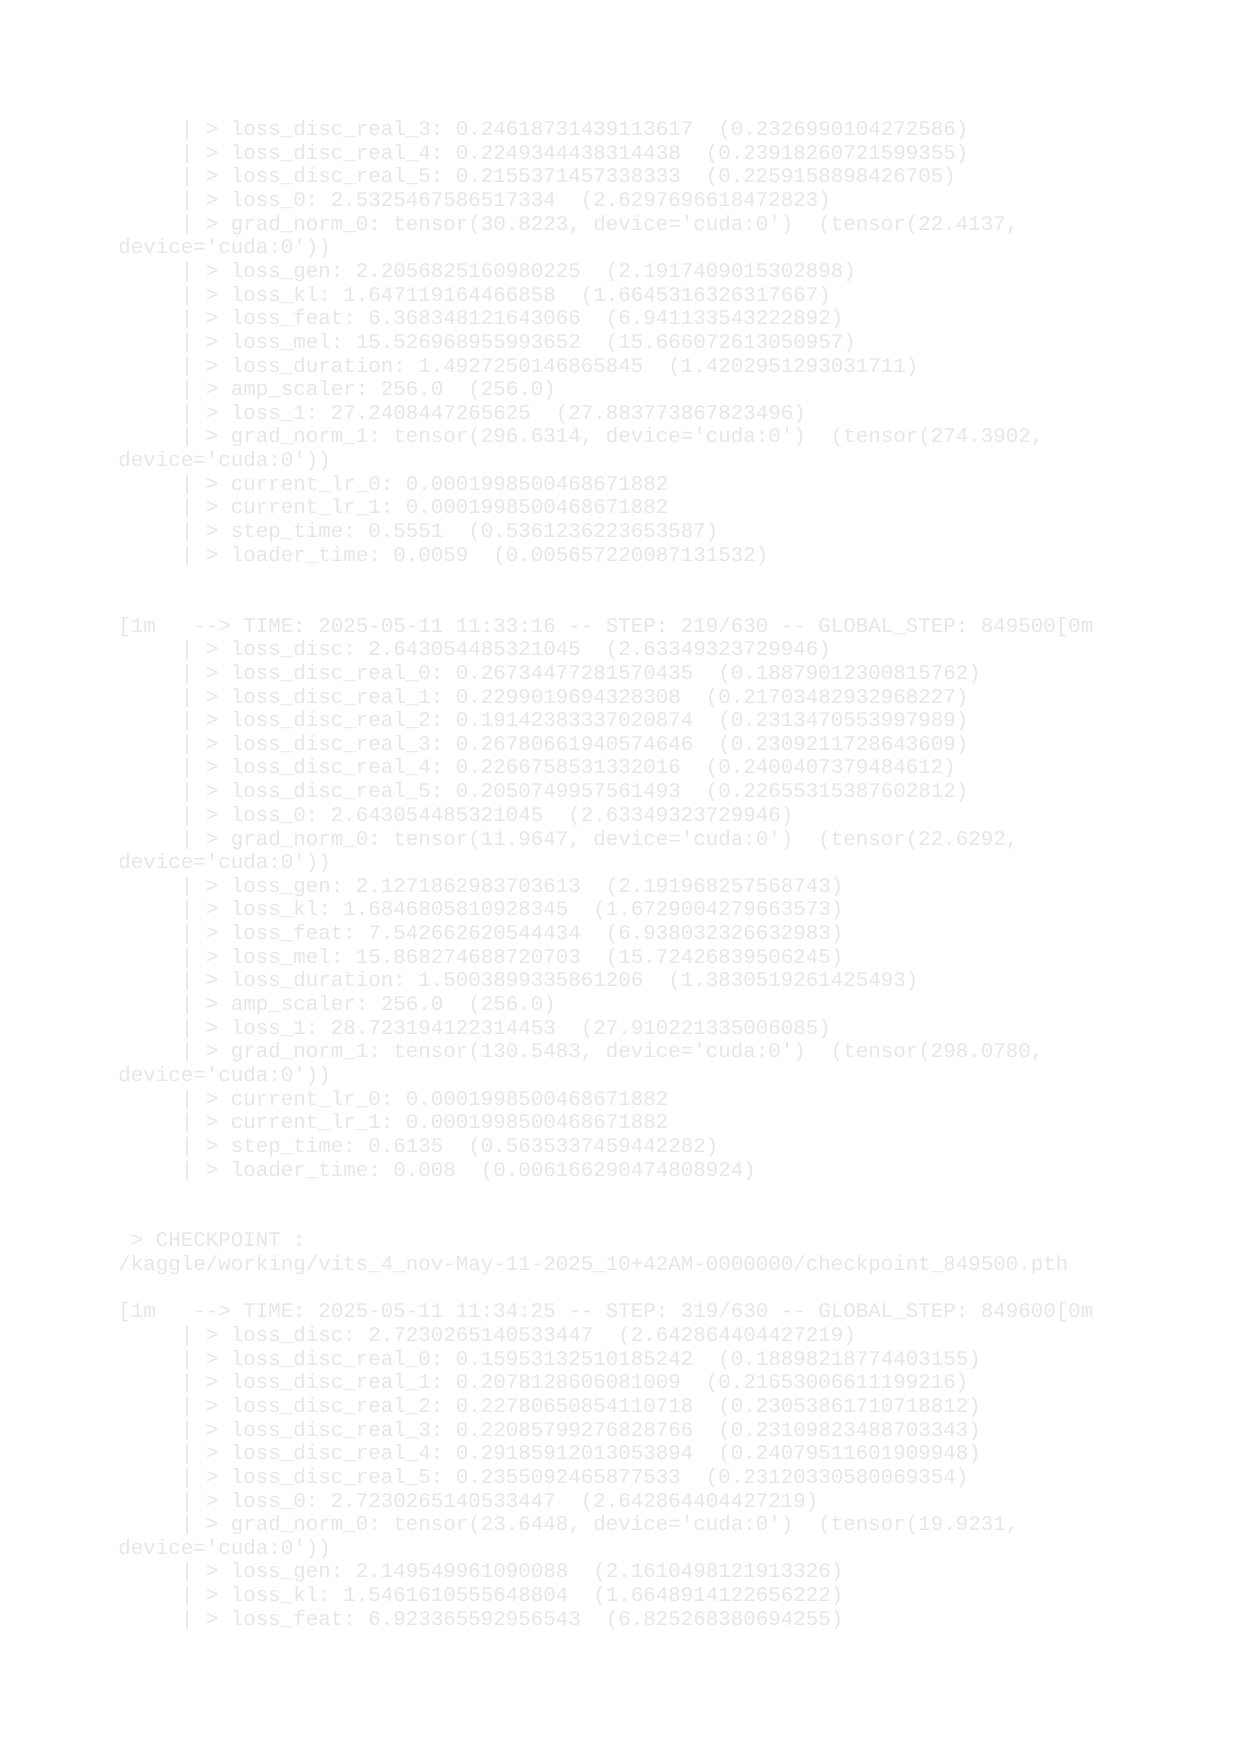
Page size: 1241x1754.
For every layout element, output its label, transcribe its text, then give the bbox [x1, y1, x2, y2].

text | > step_time: 0.5551 (0.5361236223653587) [118, 520, 1122, 544]
text | > loss_feat: 6.368348121643066 (6.941133543222892) [118, 307, 1122, 331]
text | > loss_disc_real_5: 0.2355092465877533 (0.23120330580069354) [118, 1466, 1122, 1489]
text > CHECKPOINT : /kaggle/working/vits_4_nov-May-11-2025_10+42AM-0000000/checkpoint_849500.pth [118, 1229, 1122, 1277]
text | > loss_disc_real_4: 0.2249344438314438 (0.23918260721599355) [118, 142, 1122, 165]
text | > grad_norm_0: tensor(11.9647, device='cuda:0') (tensor(22.6292, device='cuda:0')) [118, 827, 1122, 875]
text | > loss_kl: 1.647119164466858 (1.6645316326317667) [118, 284, 1122, 307]
text | > loss_disc_real_4: 0.2266758531332016 (0.2400407379484612) [118, 757, 1122, 780]
text | > current_lr_0: 0.0001998500468671882 [118, 1088, 1122, 1111]
text | > loss_disc_real_0: 0.26734477281570435 (0.18879012300815762) [118, 662, 1122, 686]
text [1m --> TIME: 2025-05-11 11:33:16 -- STEP: 219/630 -- GLOBAL_STEP: 849500[0m [118, 615, 1122, 638]
text | > amp_scaler: 256.0 (256.0) [118, 993, 1122, 1017]
text | > loss_feat: 7.542662620544434 (6.938032326632983) [118, 922, 1122, 946]
text | > loss_disc_real_1: 0.2299019694328308 (0.21703482932968227) [118, 686, 1122, 709]
text [1m --> TIME: 2025-05-11 11:34:25 -- STEP: 319/630 -- GLOBAL_STEP: 849600[0m [118, 1300, 1122, 1324]
text | > loss_disc_real_1: 0.2078128606081009 (0.21653006611199216) [118, 1371, 1122, 1395]
text | > loss_mel: 15.526968955993652 (15.666072613050957) [118, 331, 1122, 354]
text | > grad_norm_1: tensor(130.5483, device='cuda:0') (tensor(298.0780, device='cuda:0')) [118, 1040, 1122, 1088]
text | > loss_1: 28.723194122314453 (27.910221335006085) [118, 1017, 1122, 1040]
text | > loss_gen: 2.2056825160980225 (2.1917409015302898) [118, 260, 1122, 284]
text | > loss_mel: 15.868274688720703 (15.72426839506245) [118, 946, 1122, 969]
text | > loss_disc_real_2: 0.22780650854110718 (0.23053861710718812) [118, 1395, 1122, 1419]
text | > loss_disc_real_3: 0.22085799276828766 (0.23109823488703343) [118, 1419, 1122, 1442]
text | > loss_disc_real_5: 0.2050749957561493 (0.22655315387602812) [118, 780, 1122, 804]
text | > grad_norm_1: tensor(296.6314, device='cuda:0') (tensor(274.3902, device='cuda:0')) [118, 426, 1122, 473]
text | > loss_duration: 1.4927250146865845 (1.4202951293031711) [118, 354, 1122, 378]
text | > amp_scaler: 256.0 (256.0) [118, 378, 1122, 402]
text | > loss_gen: 2.1271862983703613 (2.191968257568743) [118, 875, 1122, 898]
text | > current_lr_0: 0.0001998500468671882 [118, 473, 1122, 496]
text | > loader_time: 0.0059 (0.005657220087131532) [118, 544, 1122, 567]
text | > loss_0: 2.643054485321045 (2.63349323729946) [118, 804, 1122, 827]
text | > loss_0: 2.5325467586517334 (2.6297696618472823) [118, 189, 1122, 213]
text | > loss_0: 2.7230265140533447 (2.642864404427219) [118, 1489, 1122, 1513]
text | > grad_norm_0: tensor(30.8223, device='cuda:0') (tensor(22.4137, device='cuda:0')) [118, 213, 1122, 260]
text | > grad_norm_0: tensor(23.6448, device='cuda:0') (tensor(19.9231, device='cuda:0')) [118, 1513, 1122, 1561]
text | > loss_feat: 6.923365592956543 (6.825268380694255) [118, 1608, 1122, 1631]
text | > current_lr_1: 0.0001998500468671882 [118, 496, 1122, 520]
text | > step_time: 0.6135 (0.5635337459442282) [118, 1135, 1122, 1158]
text | > loss_disc_real_2: 0.19142383337020874 (0.2313470553997989) [118, 709, 1122, 733]
text | > loss_kl: 1.5461610555648804 (1.6648914122656222) [118, 1584, 1122, 1608]
text | > loss_gen: 2.149549961090088 (2.1610498121913326) [118, 1561, 1122, 1584]
text | > loss_disc_real_3: 0.24618731439113617 (0.2326990104272586) [118, 118, 1122, 142]
text | > loss_disc_real_0: 0.15953132510185242 (0.18898218774403155) [118, 1348, 1122, 1371]
text | > loss_disc_real_4: 0.29185912013053894 (0.24079511601909948) [118, 1442, 1122, 1466]
text | > loss_1: 27.2408447265625 (27.883773867823496) [118, 402, 1122, 426]
text | > loader_time: 0.008 (0.006166290474808924) [118, 1158, 1122, 1182]
text | > loss_disc_real_3: 0.26780661940574646 (0.2309211728643609) [118, 733, 1122, 757]
text | > loss_disc: 2.7230265140533447 (2.642864404427219) [118, 1324, 1122, 1348]
text | > loss_disc_real_5: 0.2155371457338333 (0.2259158898426705) [118, 165, 1122, 189]
text | > loss_kl: 1.6846805810928345 (1.6729004279663573) [118, 898, 1122, 922]
text | > loss_duration: 1.5003899335861206 (1.3830519261425493) [118, 969, 1122, 993]
text | > current_lr_1: 0.0001998500468671882 [118, 1111, 1122, 1135]
text | > loss_disc: 2.643054485321045 (2.63349323729946) [118, 638, 1122, 662]
